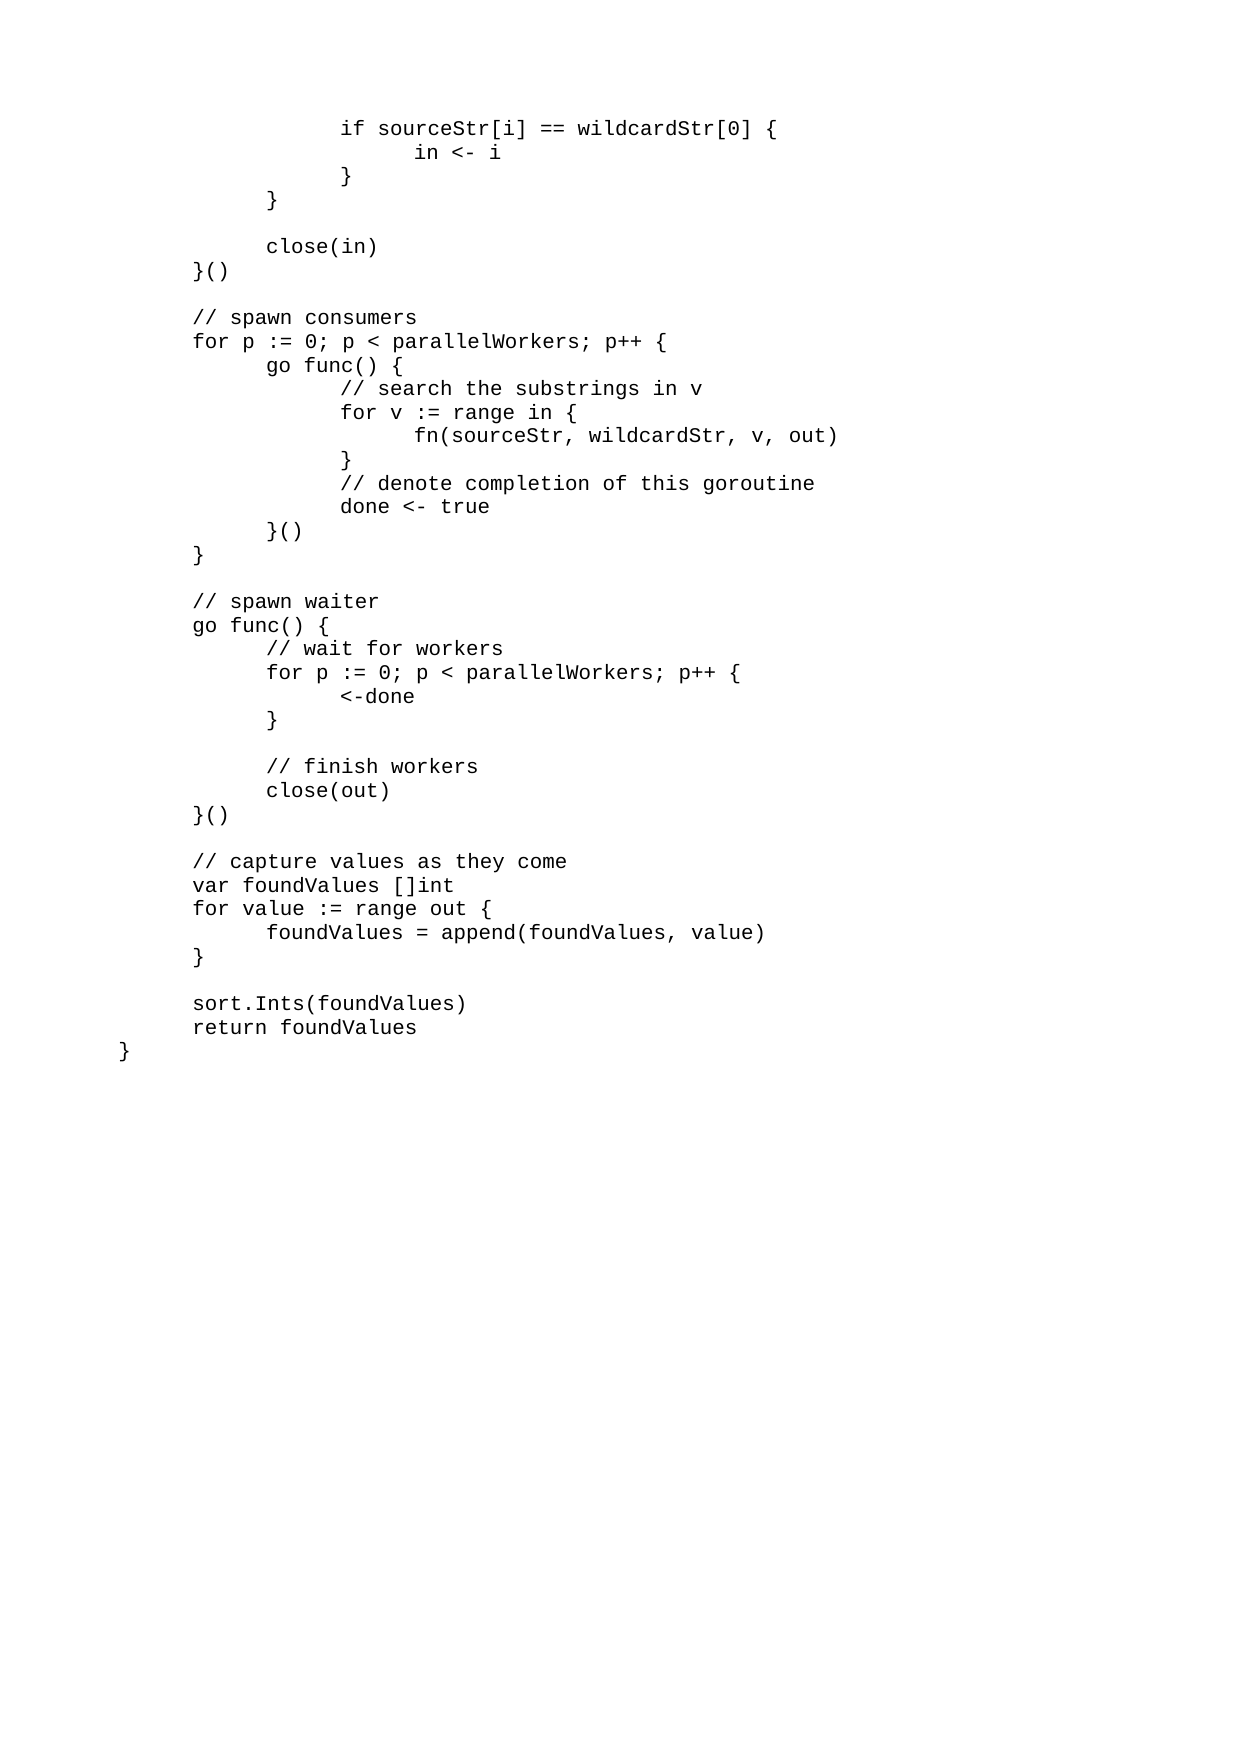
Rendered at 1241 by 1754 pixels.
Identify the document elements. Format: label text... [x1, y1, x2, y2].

text } [118, 449, 1122, 473]
text sort.Ints(foundValues) [118, 993, 1122, 1017]
text // capture values as they come [118, 851, 1122, 875]
text } [118, 165, 1122, 189]
text // spawn waiter [118, 591, 1122, 615]
text in <- i [118, 142, 1122, 165]
text // spawn consumers [118, 307, 1122, 331]
text // search the substrings in v [118, 378, 1122, 402]
text }() [118, 260, 1122, 284]
text <-done [118, 686, 1122, 709]
text // denote completion of this goroutine [118, 473, 1122, 496]
text foundValues = append(foundValues, value) [118, 922, 1122, 946]
text } [118, 709, 1122, 733]
text var foundValues []int [118, 875, 1122, 898]
text close(in) [118, 236, 1122, 260]
text fn(sourceStr, wildcardStr, v, out) [118, 426, 1122, 449]
text done <- true [118, 496, 1122, 520]
text // wait for workers [118, 638, 1122, 662]
text if sourceStr[i] == wildcardStr[0] { [118, 118, 1122, 142]
text }() [118, 520, 1122, 544]
text for p := 0; p < parallelWorkers; p++ { [118, 331, 1122, 354]
text for p := 0; p < parallelWorkers; p++ { [118, 662, 1122, 686]
text } [118, 544, 1122, 567]
text } [118, 1040, 1122, 1064]
text go func() { [118, 615, 1122, 638]
text for value := range out { [118, 898, 1122, 922]
text } [118, 189, 1122, 213]
text for v := range in { [118, 402, 1122, 426]
text } [118, 946, 1122, 969]
text go func() { [118, 354, 1122, 378]
text }() [118, 804, 1122, 827]
text return foundValues [118, 1017, 1122, 1040]
text close(out) [118, 780, 1122, 804]
text // finish workers [118, 757, 1122, 780]
